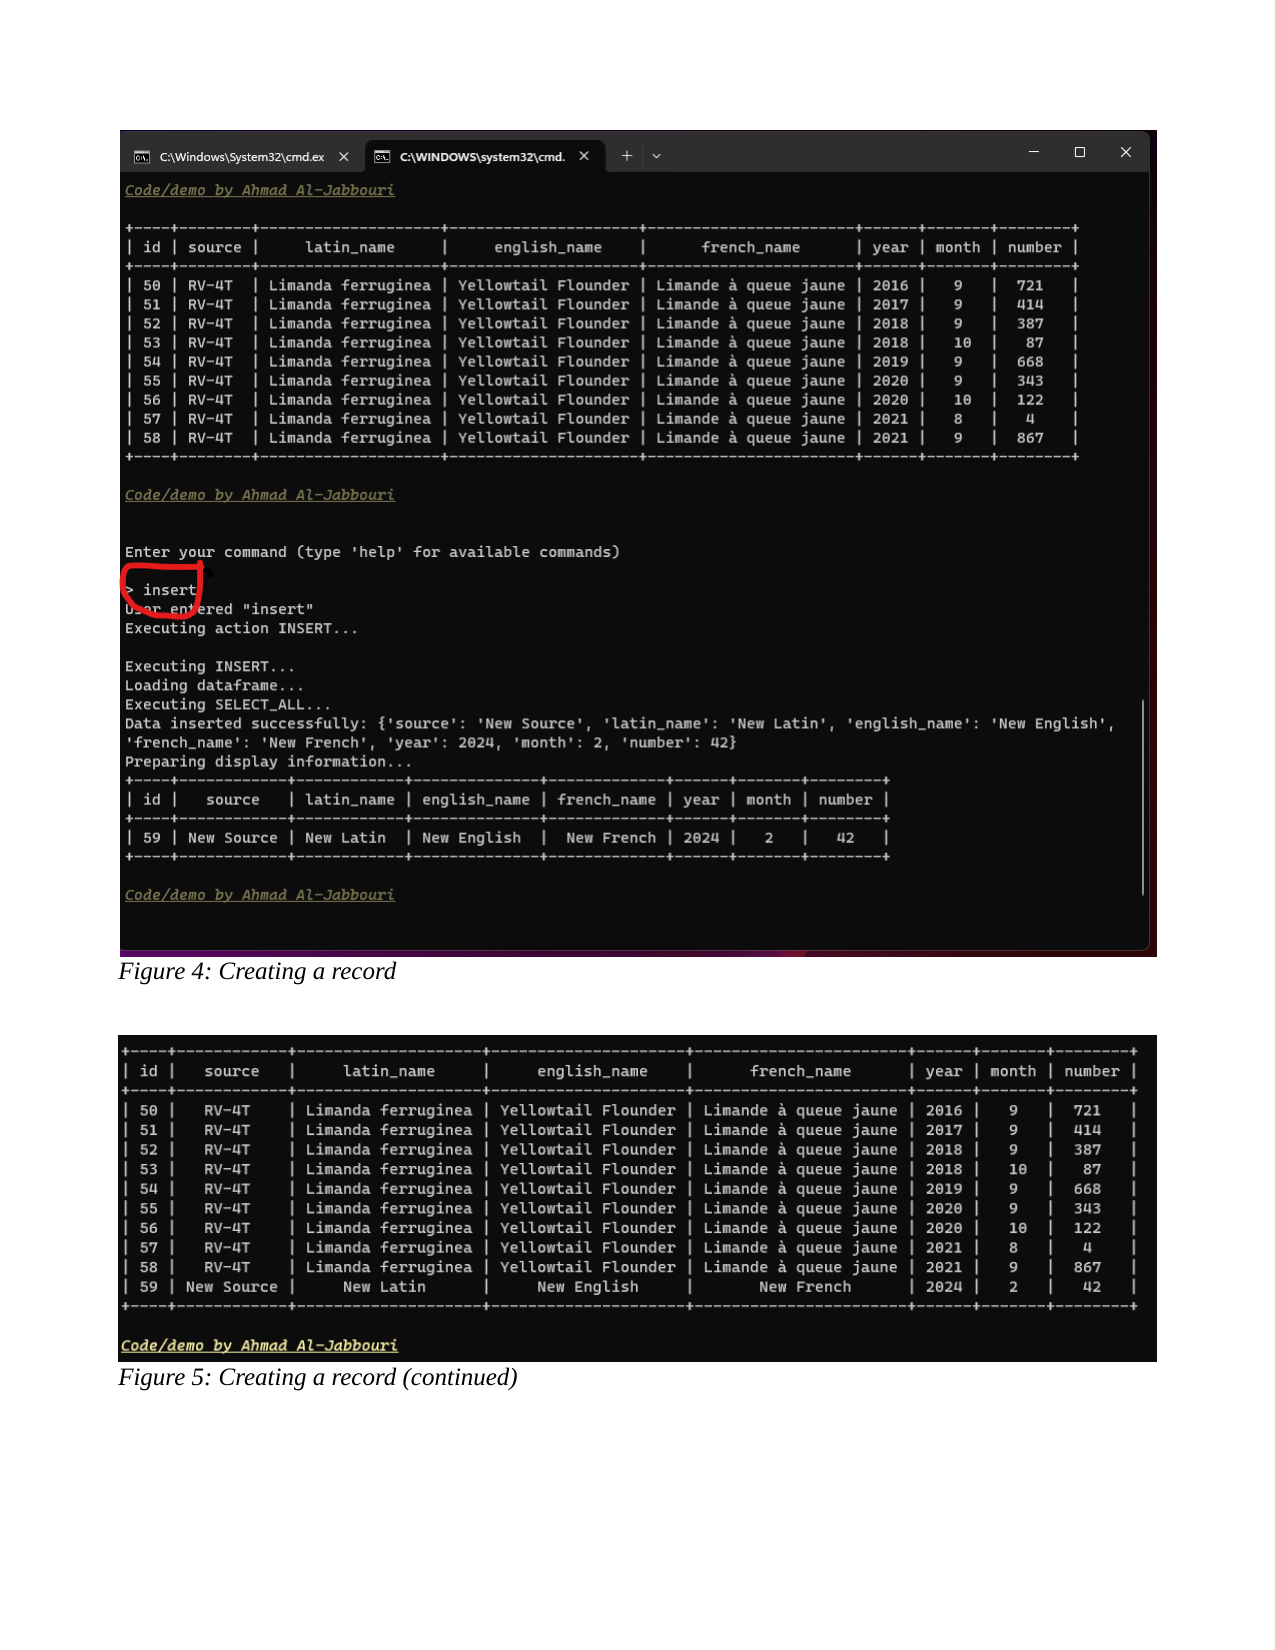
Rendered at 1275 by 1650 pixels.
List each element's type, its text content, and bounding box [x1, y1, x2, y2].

text Figure 4: Creating a record [118, 957, 1157, 985]
text Figure 5: Creating a record (continued) [118, 1362, 1157, 1390]
picture [118, 130, 1157, 957]
picture [118, 1035, 1157, 1362]
